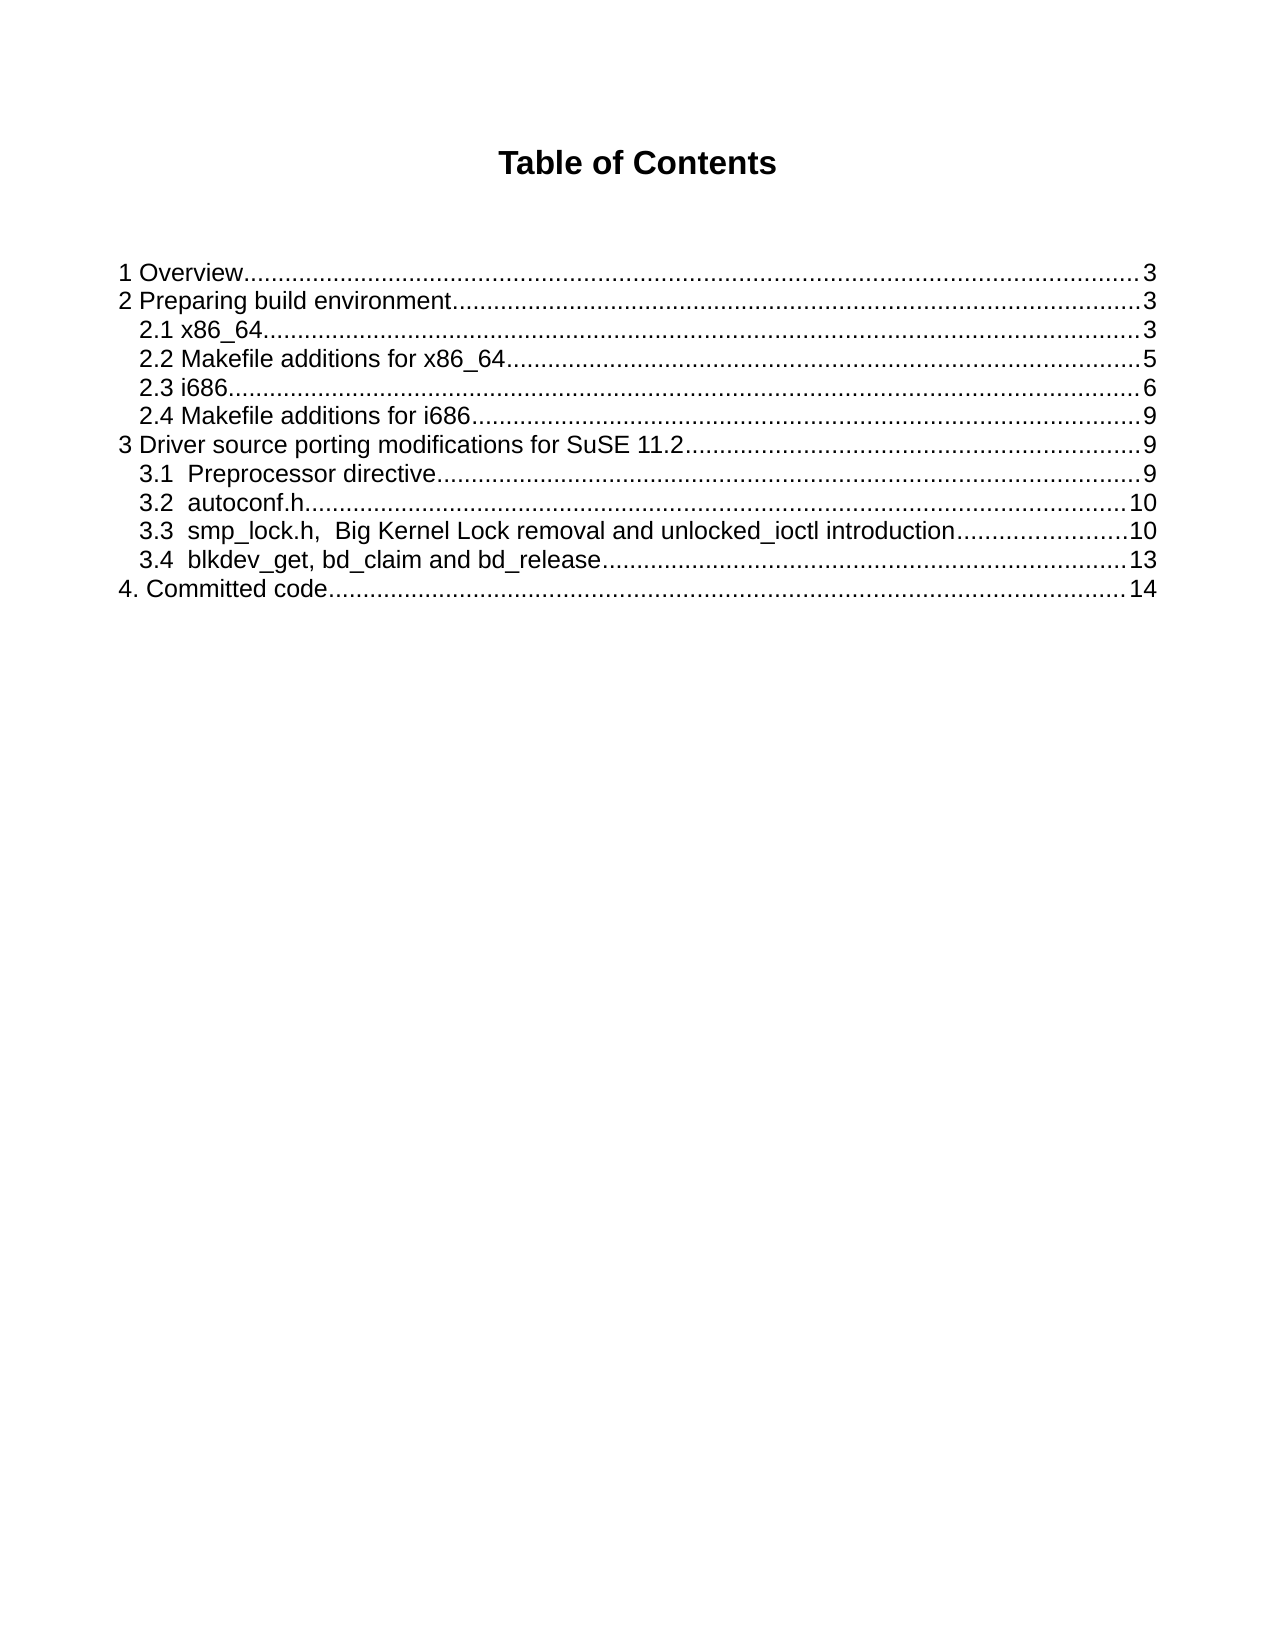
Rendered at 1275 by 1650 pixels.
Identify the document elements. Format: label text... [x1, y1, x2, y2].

text 2.3 i686 6 [139, 372, 1157, 401]
text 3 Driver source porting modifications for SuSE 11.2 9 [118, 430, 1157, 459]
text 3.4 blkdev_get, bd_claim and bd_release 13 [139, 545, 1157, 574]
text 4. Committed code 14 [118, 574, 1157, 602]
text 2 Preparing build environment 3 [118, 286, 1157, 315]
title Table of Contents [118, 143, 1157, 182]
text 1 Overview 3 [118, 257, 1157, 286]
text 2.1 x86_64 3 [139, 315, 1157, 344]
text 2.4 Makefile additions for i686 9 [139, 401, 1157, 430]
text 2.2 Makefile additions for x86_64 5 [139, 344, 1157, 372]
text 3.3 smp_lock.h, Big Kernel Lock removal and unlocked_ioctl introduction 10 [139, 516, 1157, 545]
text 3.2 autoconf.h 10 [139, 487, 1157, 516]
text 3.1 Preprocessor directive 9 [139, 459, 1157, 487]
